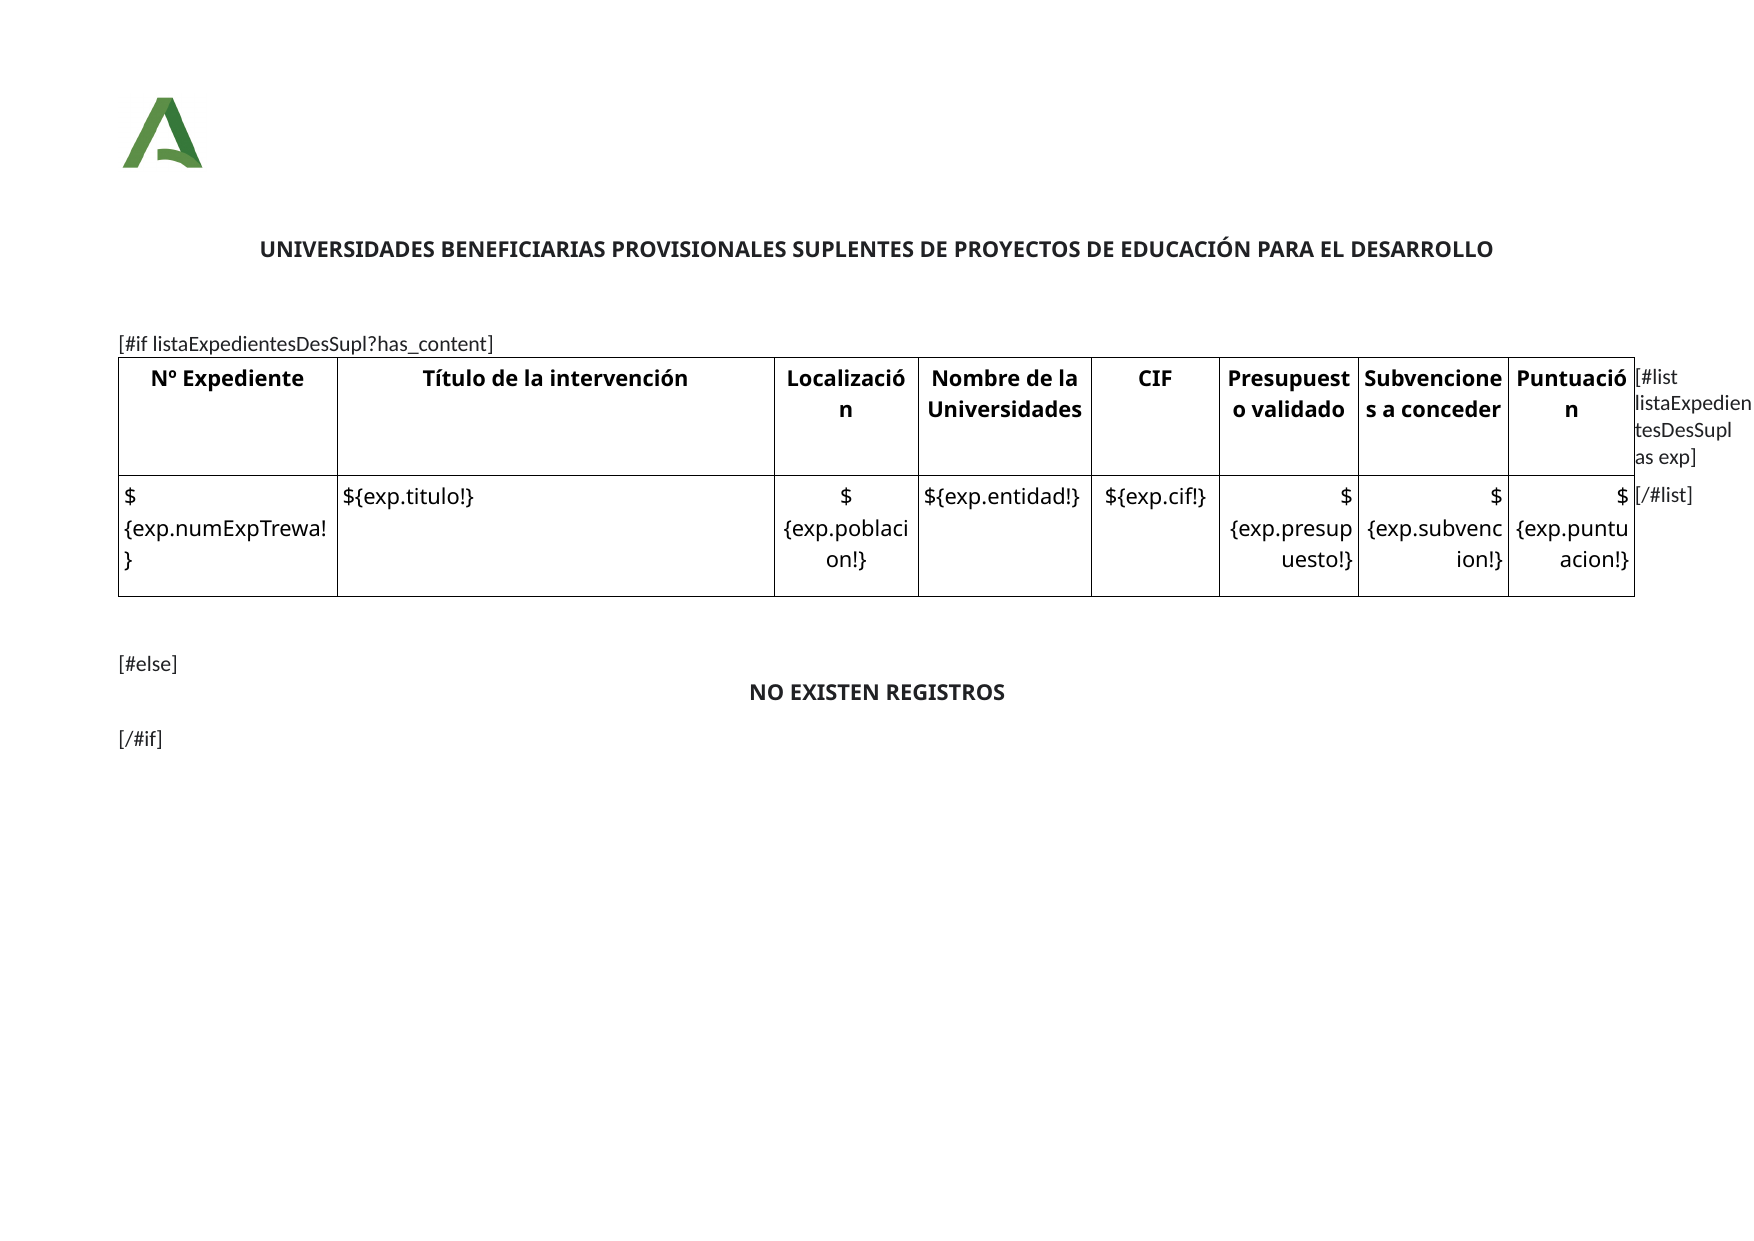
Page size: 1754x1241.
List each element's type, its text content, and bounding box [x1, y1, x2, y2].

table_cell ${exp.cif!} [1092, 476, 1219, 596]
table_cell ${exp.poblacion!} [775, 476, 918, 596]
text [/#if] [118, 725, 1636, 751]
table_header CIF [1092, 358, 1219, 475]
table_cell ${exp.puntuacion!} [1509, 476, 1634, 596]
table_cell ${exp.presupuesto!} [1220, 476, 1358, 596]
text NO EXISTEN REGISTROS [118, 676, 1636, 706]
table_header Título de la intervención [338, 358, 774, 475]
table_header Localización [775, 358, 918, 475]
picture [118, 93, 207, 172]
table_cell ${exp.subvencion!} [1359, 476, 1508, 596]
text UNIVERSIDADES BENEFICIARIAS PROVISIONALES SUPLENTES DE PROYECTOS DE EDUCACIÓN PARA EL DESARROLLO [118, 234, 1636, 264]
table_cell ${exp.titulo!} [338, 476, 774, 596]
table_header Nº Expediente [119, 358, 337, 475]
table_cell ${exp.numExpTrewa!} [119, 476, 337, 596]
table_header Puntuación [1509, 358, 1634, 475]
text [#if listaExpedientesDesSupl?has_content] [118, 330, 1636, 357]
table_header [#list listaExpedientesDesSupl as exp] [1635, 357, 1752, 475]
table_header Presupuesto validado [1220, 358, 1358, 475]
table_header Nombre de la Universidades [919, 358, 1091, 475]
text [#else] [118, 650, 1636, 676]
table_cell [/#list] [1635, 475, 1752, 596]
table_header Subvenciones a conceder [1359, 358, 1508, 475]
table_cell ${exp.entidad!} [919, 476, 1091, 596]
